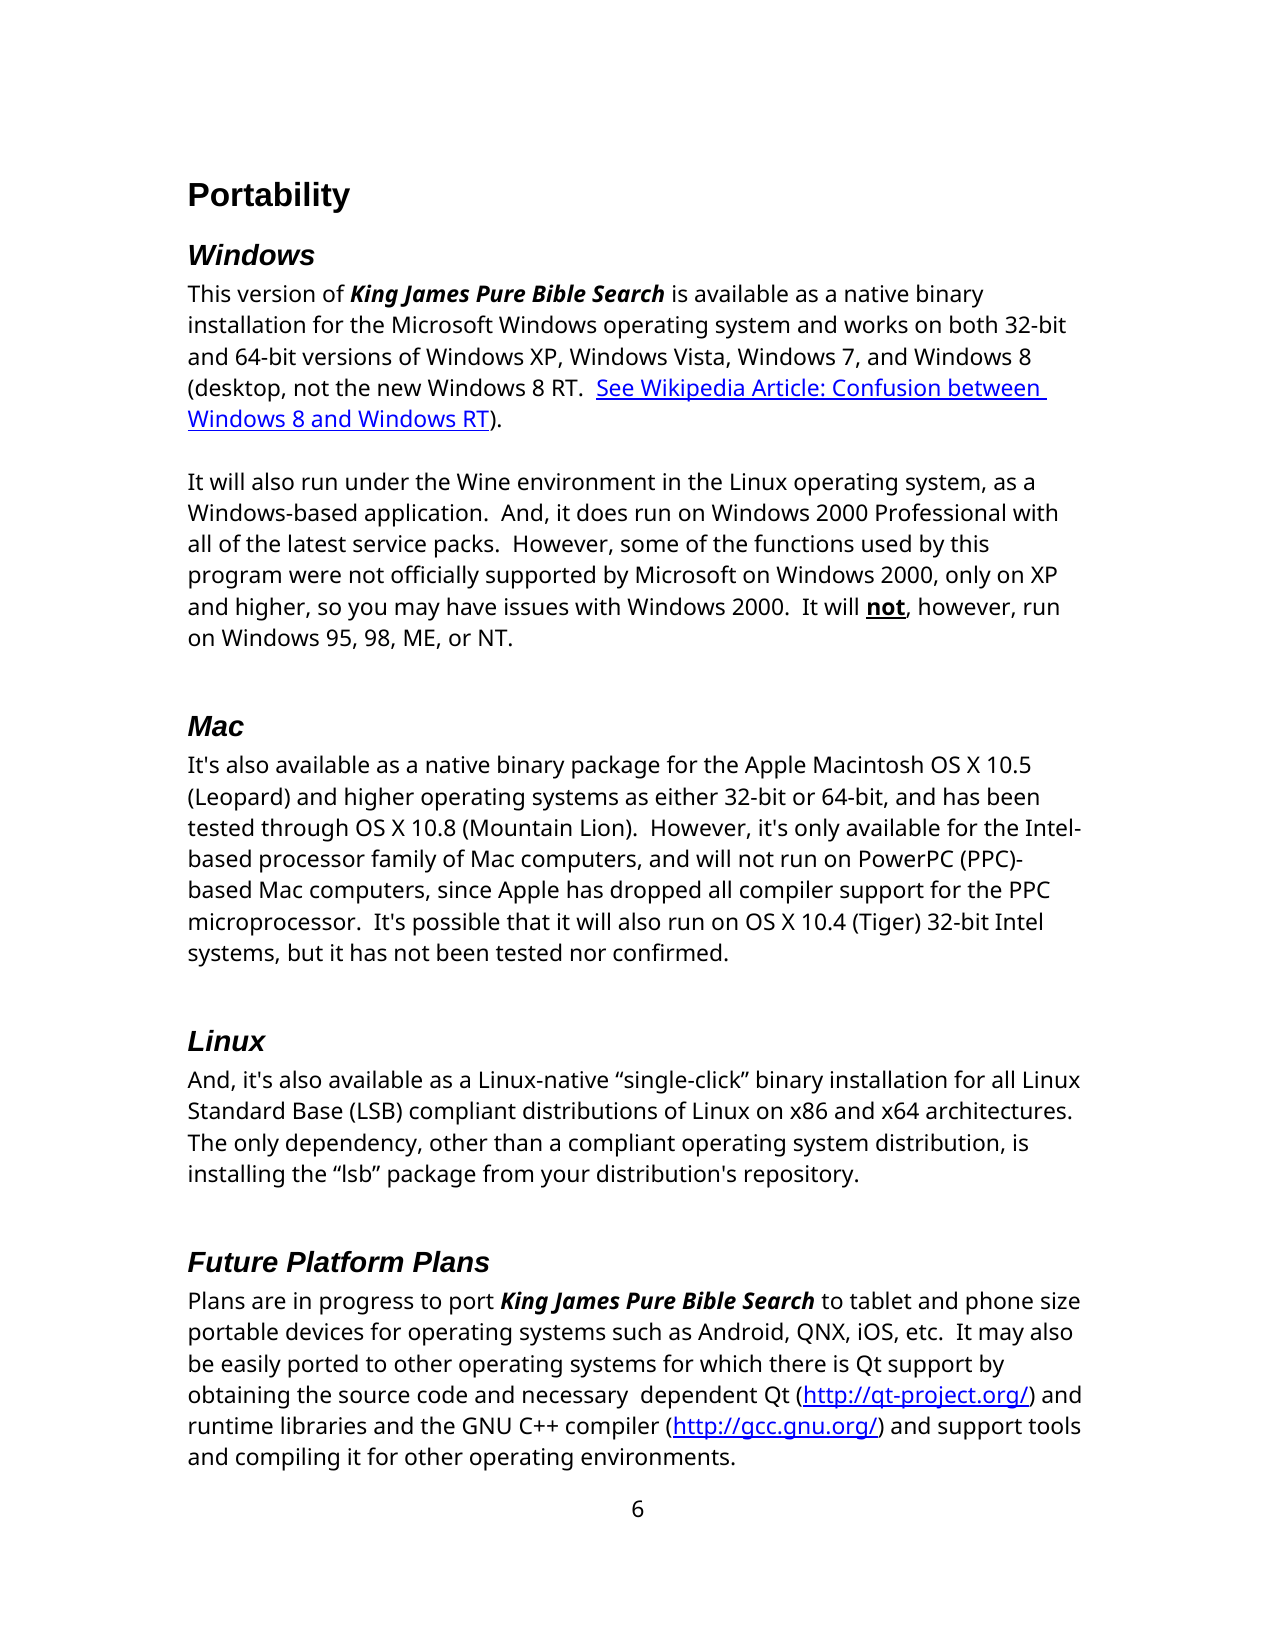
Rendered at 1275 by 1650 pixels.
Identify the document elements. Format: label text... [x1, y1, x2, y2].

text It will also run under the Wine environment in the Linux operating system, as a Windows-based application. And, it does run on Windows 2000 Professional with all of the latest service packs. However, some of the functions used by this program were not officially supported by Microsoft on Windows 2000, only on XP and higher, so you may have issues with Windows 2000. It will not, however, run on Windows 95, 98, ME, or NT. [187, 466, 1087, 653]
subtitle Linux [187, 1024, 1087, 1058]
text Plans are in progress to port King James Pure Bible Search to tablet and phone size portable devices for operating systems such as Android, QNX, iOS, etc. It may also be easily ported to other operating systems for which there is Qt support by obtaining the source code and necessary dependent Qt (http://qt-project.org/) and runtime libraries and the GNU C++ compiler (http://gcc.gnu.org/) and support tools and compiling it for other operating environments. [187, 1285, 1087, 1473]
subtitle Future Platform Plans [187, 1245, 1087, 1279]
subtitle Windows [187, 238, 1087, 272]
text This version of King James Pure Bible Search is available as a native binary installation for the Microsoft Windows operating system and works on both 32-bit and 64-bit versions of Windows XP, Windows Vista, Windows 7, and Windows 8 (desktop, not the new Windows 8 RT. See Wikipedia Article: Confusion between Windows 8 and Windows RT). [187, 278, 1087, 434]
text It's also available as a native binary package for the Apple Macintosh OS X 10.5 (Leopard) and higher operating systems as either 32-bit or 64-bit, and has been tested through OS X 10.8 (Mountain Lion). However, it's only available for the Intel-based processor family of Mac computers, and will not run on PowerPC (PPC)-based Mac computers, since Apple has dropped all compiler support for the PPC microprocessor. It's possible that it will also run on OS X 10.4 (Tiger) 32-bit Intel systems, but it has not been tested nor confirmed. [187, 749, 1087, 968]
subtitle Mac [187, 709, 1087, 743]
text And, it's also available as a Linux-native “single-click” binary installation for all Linux Standard Base (LSB) compliant distributions of Linux on x86 and x64 architectures. The only dependency, other than a compliant operating system distribution, is installing the “lsb” package from your distribution's repository. [187, 1064, 1087, 1189]
subtitle Portability [187, 175, 1087, 213]
